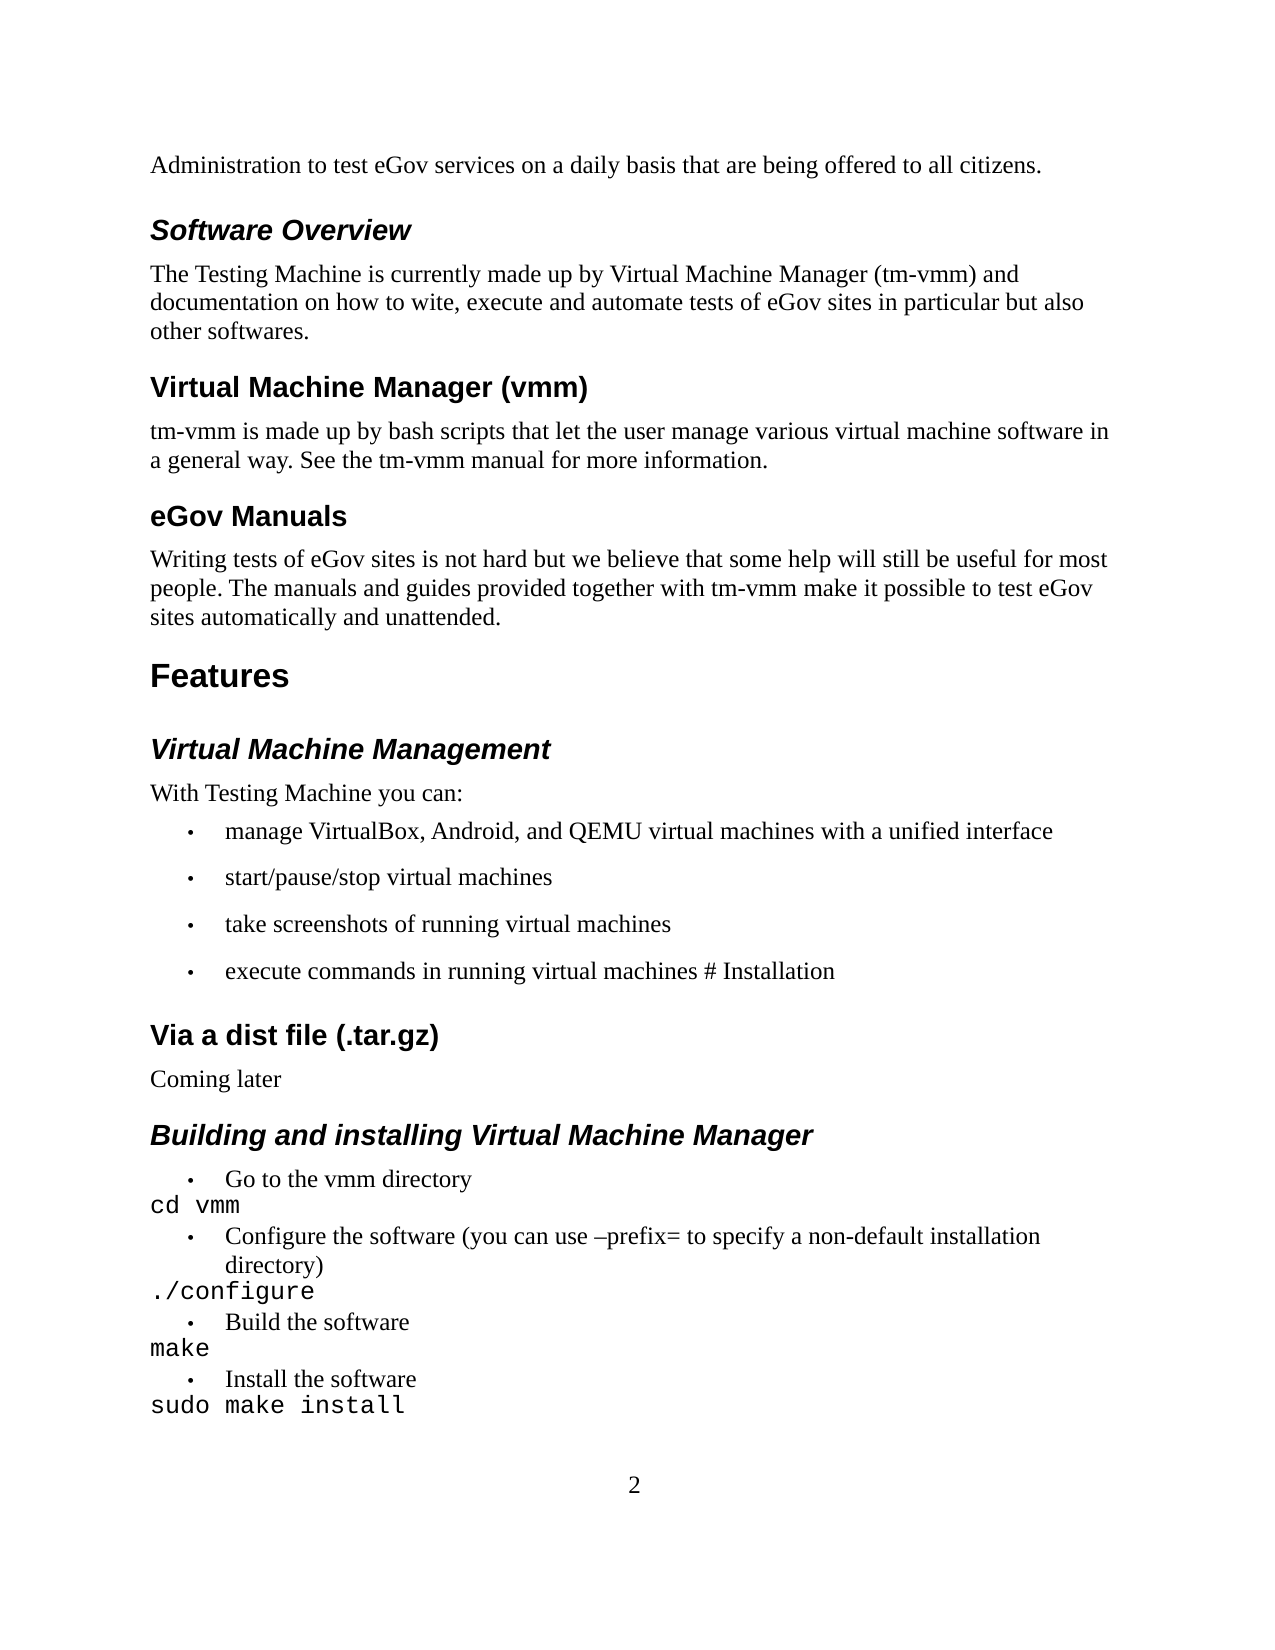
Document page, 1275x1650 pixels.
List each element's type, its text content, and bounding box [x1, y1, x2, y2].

text cd vmm [150, 1193, 1125, 1221]
text The Testing Machine is currently made up by Virtual Machine Manager (tm-vmm) and documentation on how to wite, execute and automate tests of eGov sites in particular but also other softwares. [150, 259, 1125, 345]
text tm-vmm is made up by bash scripts that let the user manage various virtual machine software in a general way. See the tm-vmm manual for more information. [150, 416, 1125, 473]
subtitle Features [150, 656, 1125, 694]
subtitle Building and installing Virtual Machine Manager [150, 1118, 1125, 1152]
subtitle Virtual Machine Management [150, 732, 1125, 766]
list Install the software [187, 1364, 1125, 1393]
list manage VirtualBox, Android, and QEMU virtual machines with a unified interface [187, 816, 1125, 844]
subtitle Via a dist file (.tar.gz) [150, 1018, 1125, 1052]
text Coming later [150, 1064, 1125, 1093]
list start/pause/stop virtual machines [187, 862, 1125, 891]
text Writing tests of eGov sites is not hard but we believe that some help will still be useful for most people. The manuals and guides provided together with tm-vmm make it possible to test eGov sites automatically and unattended. [150, 544, 1125, 631]
text With Testing Machine you can: [150, 778, 1125, 807]
text make [150, 1336, 1125, 1364]
text ./configure [150, 1279, 1125, 1307]
text sudo make install [150, 1393, 1125, 1421]
list Build the software [187, 1307, 1125, 1336]
text Administration to test eGov services on a daily basis that are being offered to all citizens. [150, 150, 1125, 179]
list take screenshots of running virtual machines [187, 909, 1125, 938]
subtitle eGov Manuals [150, 498, 1125, 532]
subtitle Software Overview [150, 213, 1125, 246]
list Go to the vmm directory [187, 1164, 1125, 1193]
subtitle Virtual Machine Manager (vmm) [150, 370, 1125, 403]
list Configure the software (you can use –prefix= to specify a non-default installation directory) [187, 1221, 1125, 1279]
list execute commands in running virtual machines # Installation [187, 956, 1125, 984]
